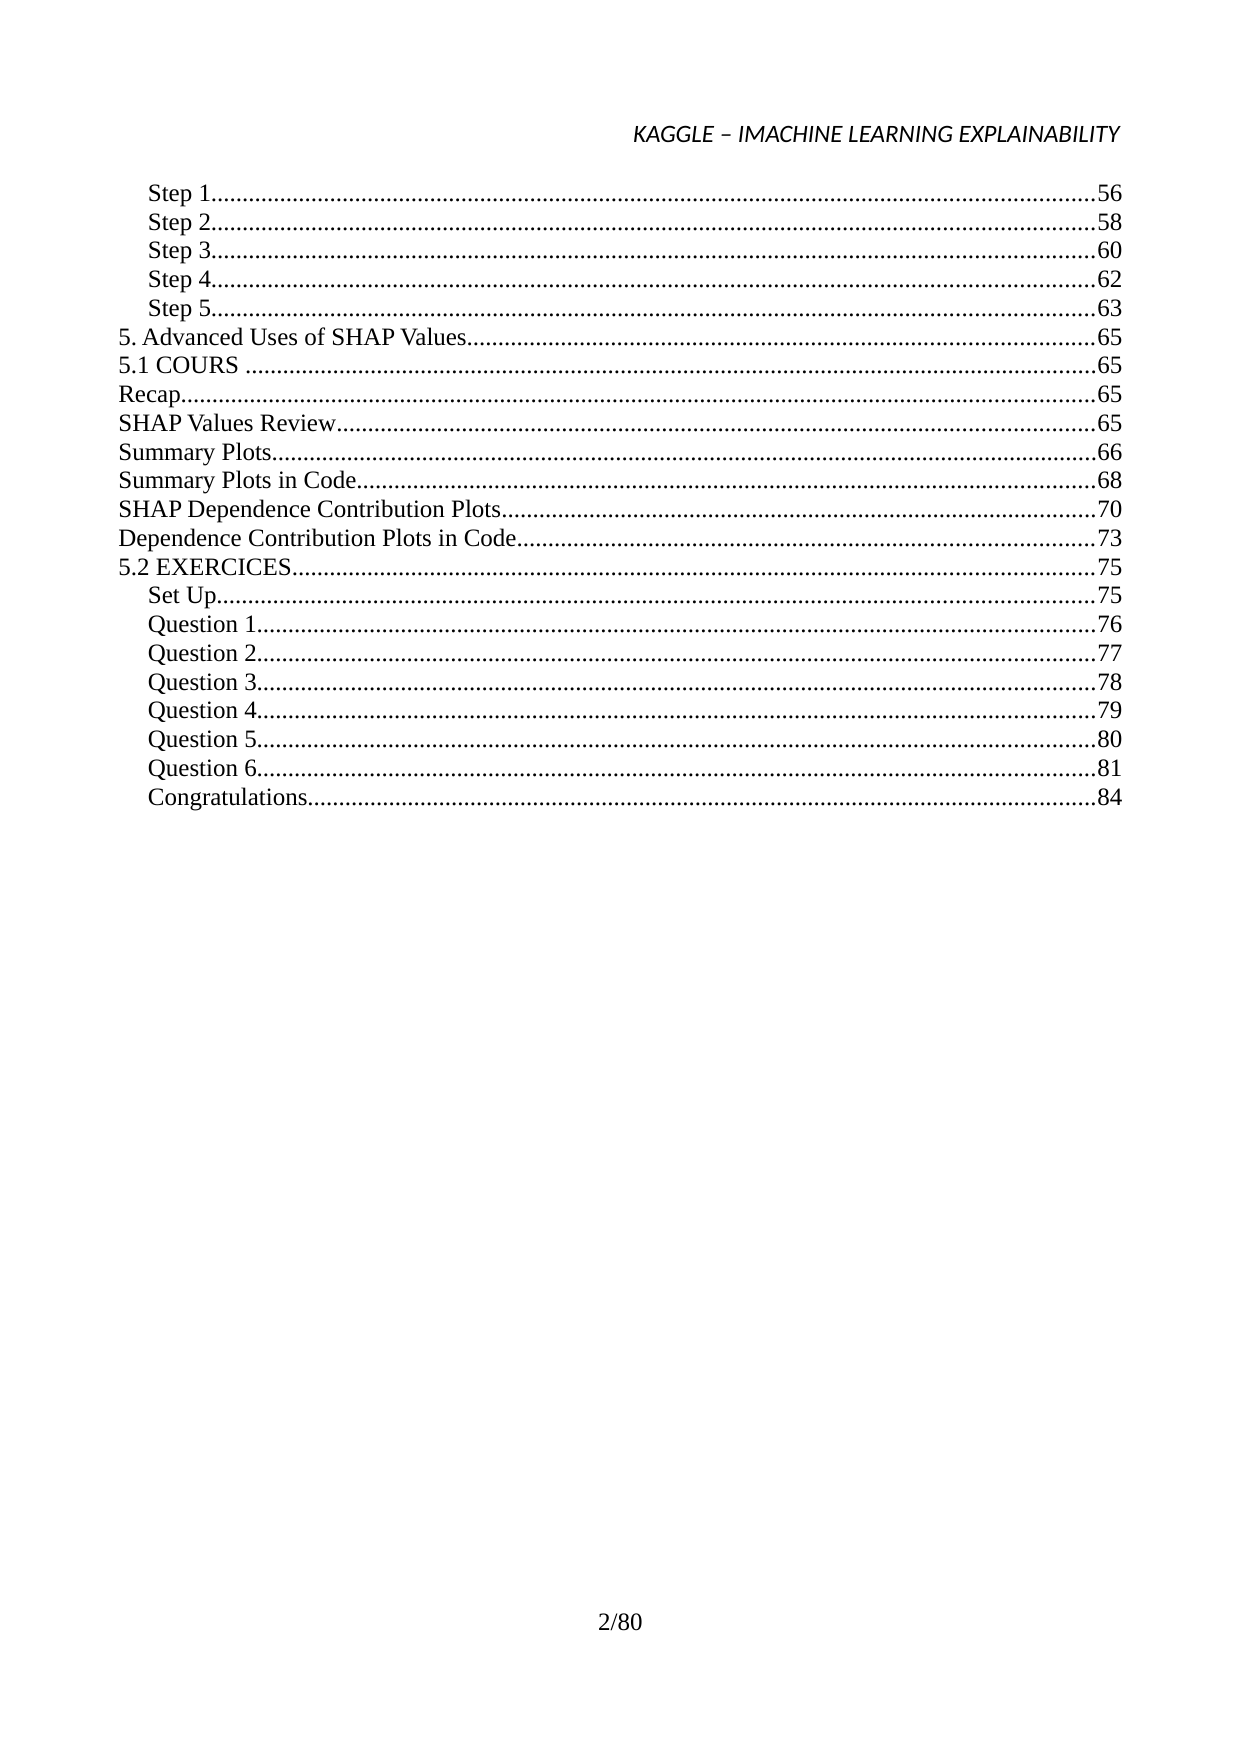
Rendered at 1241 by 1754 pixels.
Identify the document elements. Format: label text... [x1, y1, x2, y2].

text 5.2 EXERCICES 75 [118, 552, 1122, 581]
text Step 2 58 [148, 207, 1122, 236]
text 5.1 COURS 65 [118, 351, 1122, 379]
text Step 1 56 [148, 178, 1122, 207]
text Step 5 63 [148, 293, 1122, 322]
text 5. Advanced Uses of SHAP Values 65 [118, 322, 1122, 351]
text Question 6 81 [148, 753, 1122, 782]
text Question 5 80 [148, 724, 1122, 753]
text Question 2 77 [148, 638, 1122, 667]
text Recap 65 [118, 379, 1122, 408]
text SHAP Values Review 65 [118, 408, 1122, 437]
text Summary Plots 66 [118, 437, 1122, 466]
text SHAP Dependence Contribution Plots 70 [118, 494, 1122, 523]
text Step 3 60 [148, 236, 1122, 264]
text Question 3 78 [148, 667, 1122, 696]
text Summary Plots in Code 68 [118, 466, 1122, 494]
text Dependence Contribution Plots in Code 73 [118, 523, 1122, 552]
text Question 4 79 [148, 696, 1122, 724]
text Question 1 76 [148, 609, 1122, 638]
text Congratulations 84 [148, 782, 1122, 811]
text Set Up 75 [148, 581, 1122, 609]
text Step 4 62 [148, 264, 1122, 293]
